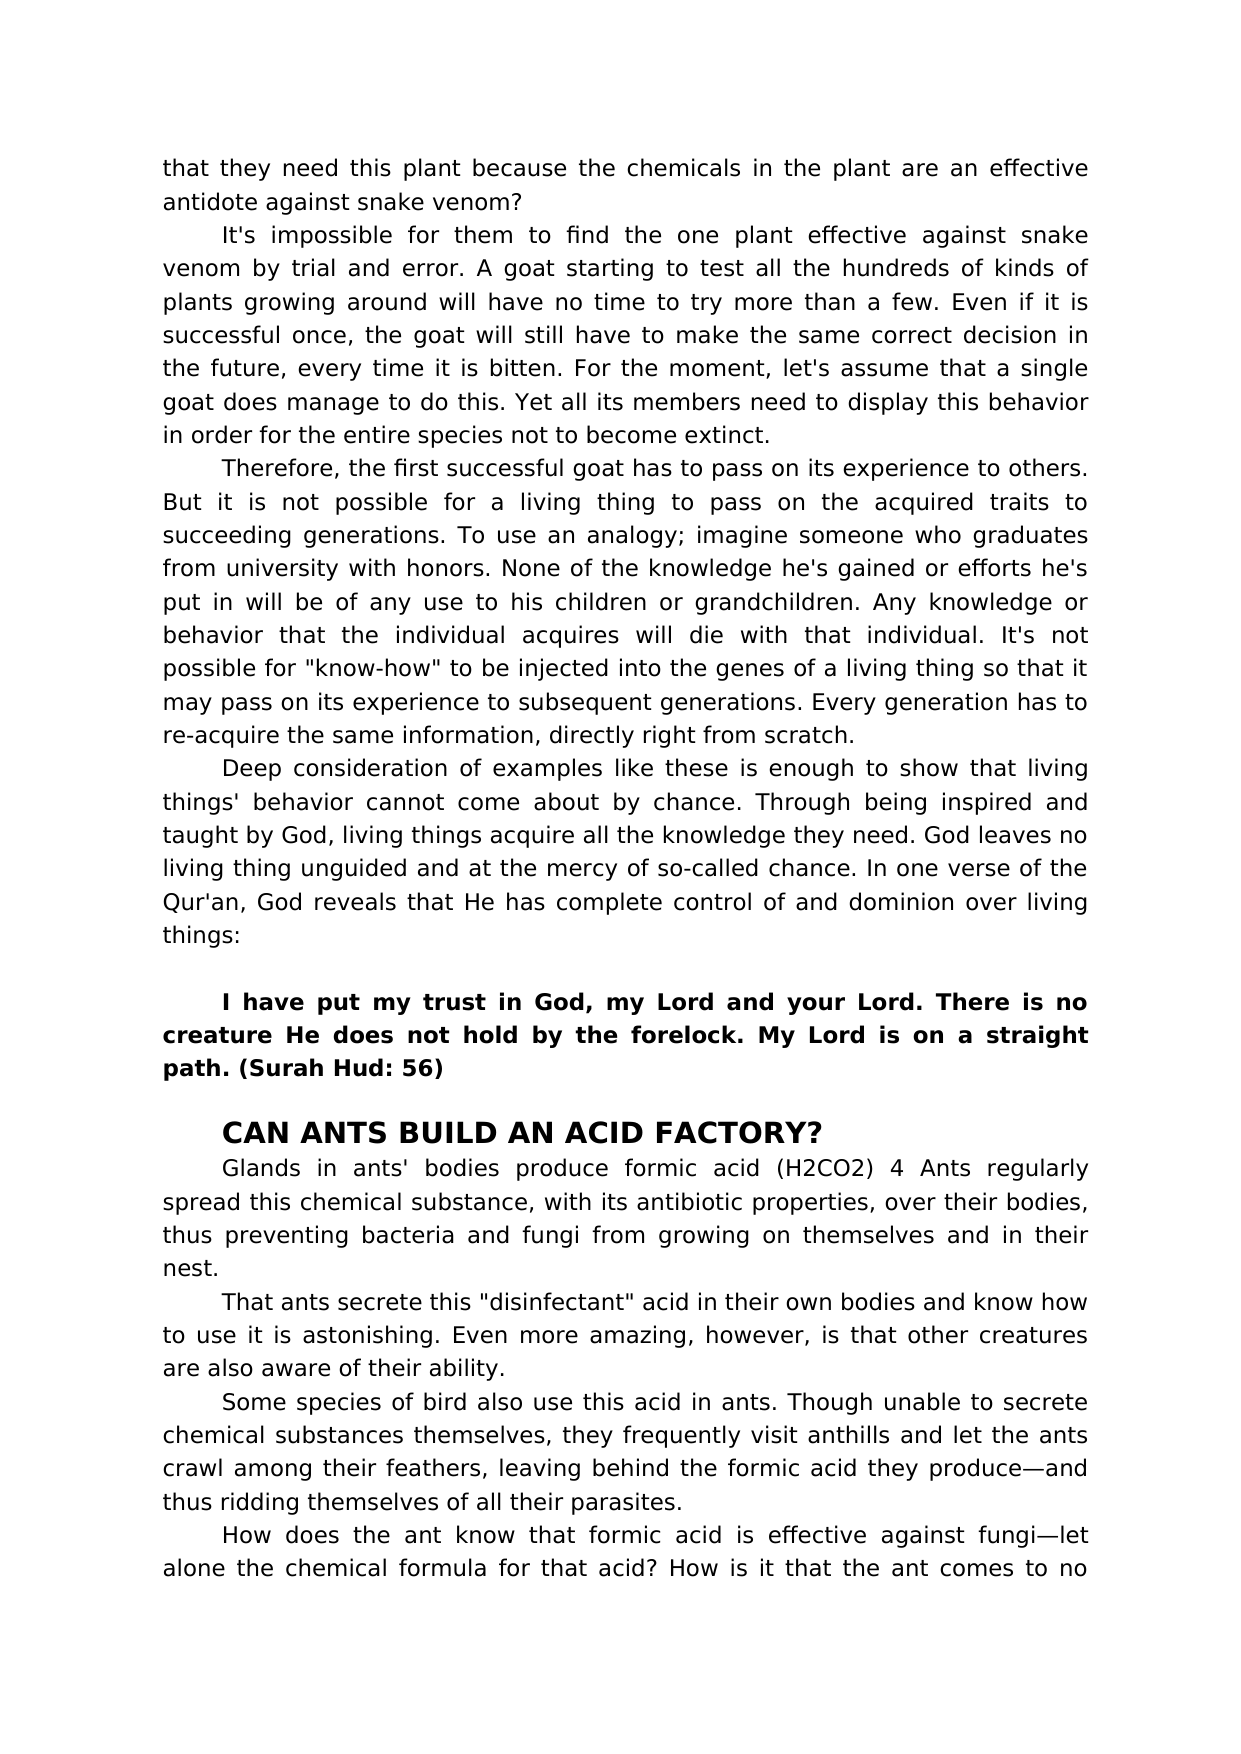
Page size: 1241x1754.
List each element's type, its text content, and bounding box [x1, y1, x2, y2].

text that they need this plant because the chemicals in the plant are an effective antidote against snake venom? [162, 150, 1090, 217]
text I have put my trust in God, my Lord and your Lord. There is no creature He does not hold by the forelock. My Lord is on a straight path. (Surah Hud: 56) [162, 983, 1090, 1083]
text Therefore, the first successful goat has to pass on its experience to others. But it is not possible for a living thing to pass on the acquired traits to succeeding generations. To use an analogy; imagine someone who graduates from university with honors. None of the knowledge he's gained or efforts he's put in will be of any use to his children or grandchildren. Any knowledge or behavior that the individual acquires will die with that individual. It's not possible for "know-how" to be injected into the genes of a living thing so that it may pass on its experience to subsequent generations. Every generation has to re-acquire the same information, directly right from scratch. [162, 450, 1090, 750]
text CAN ANTS BUILD AN ACID FACTORY? [162, 1117, 1090, 1150]
text Deep consideration of examples like these is enough to show that living things' behavior cannot come about by chance. Through being inspired and taught by God, living things acquire all the knowledge they need. God leaves no living thing unguided and at the mercy of so-called chance. In one verse of the Qur'an, God reveals that He has complete control of and dominion over living things: [162, 750, 1090, 950]
text Glands in ants' bodies produce formic acid (H2CO2) 4 Ants regularly spread this chemical substance, with its antibiotic properties, over their bodies, thus preventing bacteria and fungi from growing on themselves and in their nest. [162, 1150, 1090, 1283]
text It's impossible for them to find the one plant effective against snake venom by trial and error. A goat starting to test all the hundreds of kinds of plants growing around will have no time to try more than a few. Even if it is successful once, the goat will still have to make the same correct decision in the future, every time it is bitten. For the moment, let's assume that a single goat does manage to do this. Yet all its members need to display this behavior in order for the entire species not to become extinct. [162, 217, 1090, 450]
text How does the ant know that formic acid is effective against fungi—let alone the chemical formula for that acid? How is it that the ant comes to no [162, 1517, 1090, 1583]
text That ants secrete this "disinfectant" acid in their own bodies and know how to use it is astonishing. Even more amazing, however, is that other creatures are also aware of their ability. [162, 1283, 1090, 1383]
text Some species of bird also use this acid in ants. Though unable to secrete chemical substances themselves, they frequently visit anthills and let the ants crawl among their feathers, leaving behind the formic acid they produce—and thus ridding themselves of all their parasites. [162, 1383, 1090, 1517]
